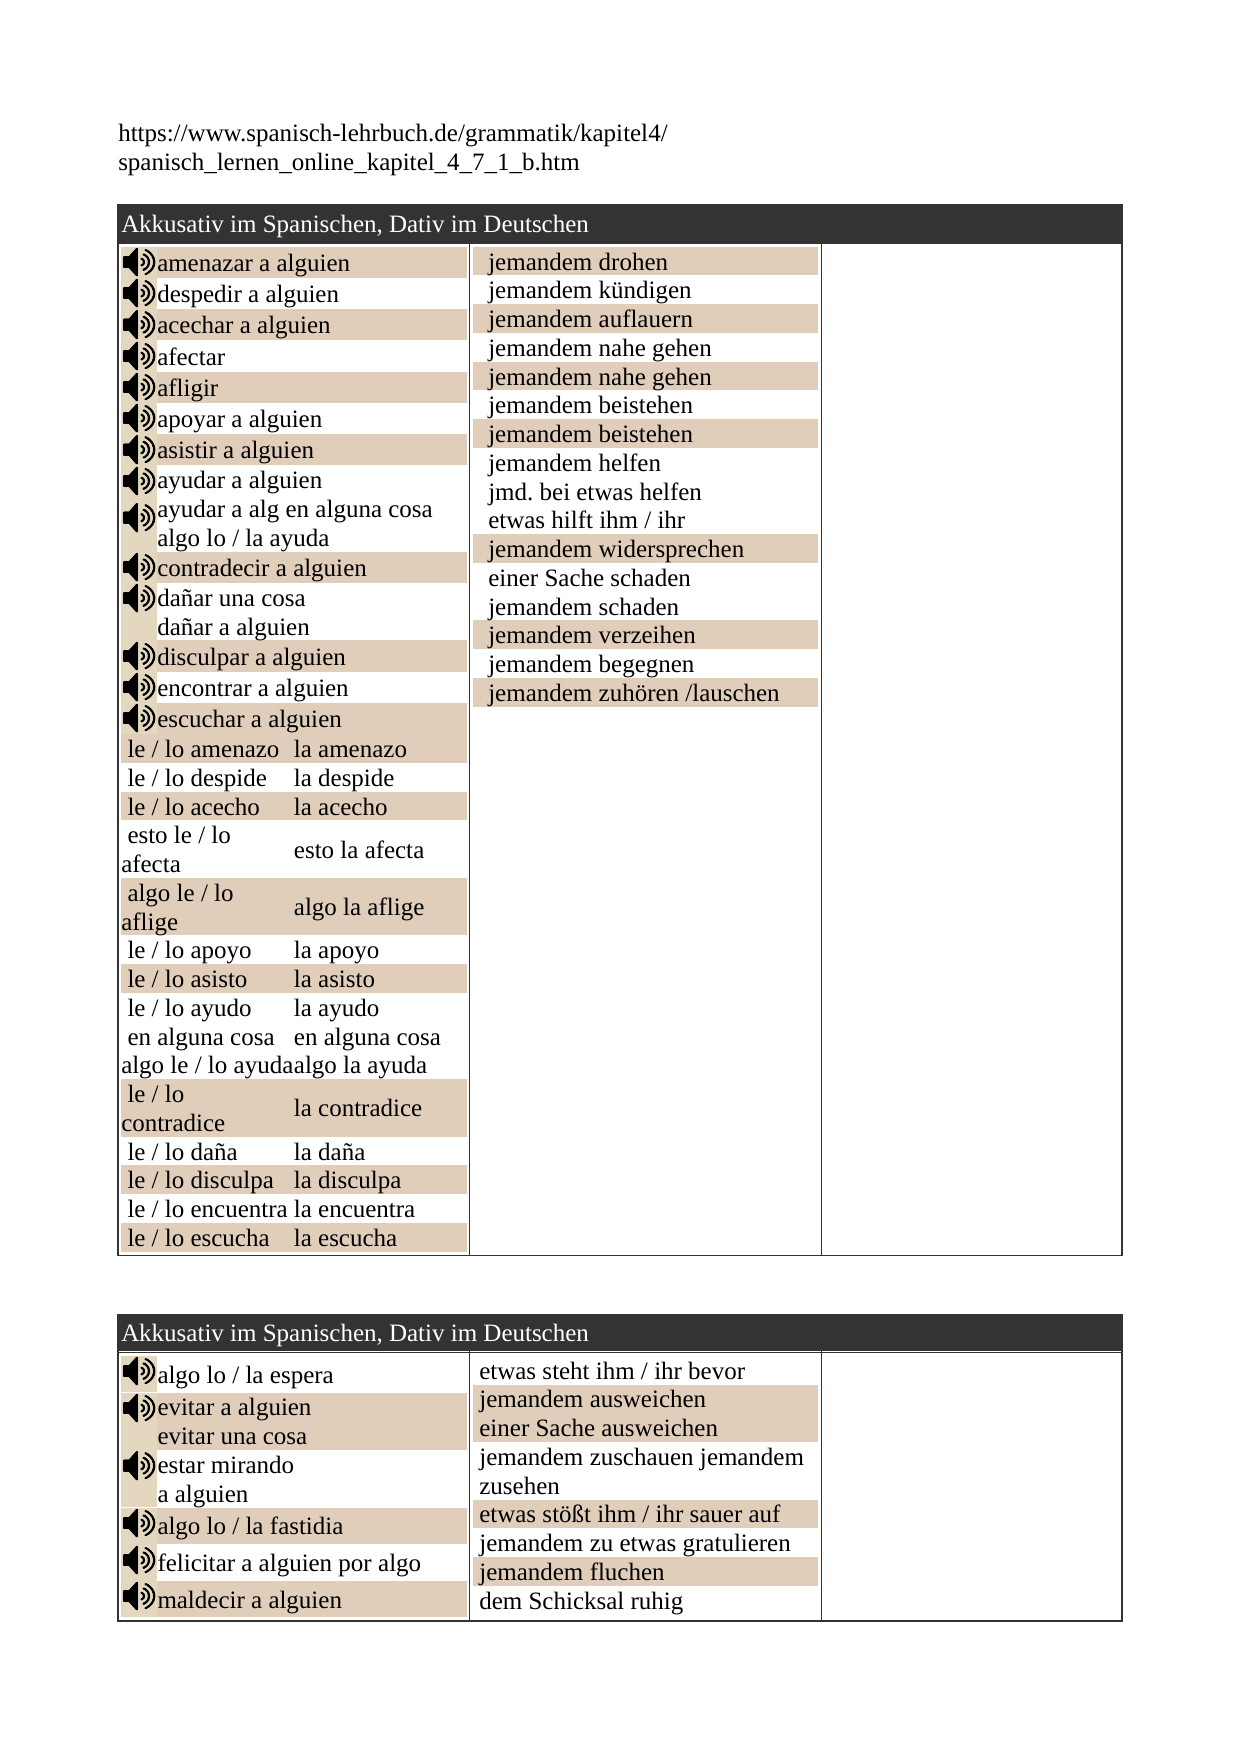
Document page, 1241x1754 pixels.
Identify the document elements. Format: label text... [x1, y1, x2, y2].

table_cell [121, 1576, 157, 1580]
table_header jemandem drohen [488, 247, 818, 275]
table_cell encontrar a alguien [157, 672, 467, 703]
picture [121, 640, 157, 734]
table_cell la daña [294, 1137, 467, 1165]
table_cell [121, 1539, 157, 1544]
picture [121, 1507, 157, 1539]
table_cell [121, 1612, 157, 1617]
table_cell [121, 1424, 157, 1450]
table_cell esto la afecta [294, 820, 467, 878]
picture [121, 1450, 157, 1482]
table_cell le / lo apoyo [121, 935, 294, 964]
table_cell [473, 1586, 479, 1614]
table_cell jemandem ausweichen einer Sache ausweichen [479, 1385, 818, 1442]
table_cell jemandem widersprechen [488, 534, 818, 563]
table_cell algo le / lo aflige [121, 878, 294, 935]
picture [121, 551, 157, 614]
table_cell [473, 1557, 479, 1586]
table_cell [473, 649, 488, 678]
table_header Akkusativ im Spanischen, Dativ im Deutschen [119, 1315, 1121, 1350]
table_cell [473, 1442, 479, 1499]
table_cell afligir [157, 372, 467, 403]
table_cell esto le / lo afecta [121, 820, 294, 878]
table_cell [121, 1482, 157, 1507]
picture [121, 1355, 157, 1387]
table_cell algo lo / la fastidia [157, 1508, 467, 1544]
table_cell einer Sache schaden jemandem schaden [488, 563, 818, 620]
table_cell [473, 390, 488, 419]
table_cell [473, 448, 488, 534]
picture [121, 1544, 157, 1576]
table_cell etwas stößt ihm / ihr sauer auf [479, 1500, 818, 1528]
table_cell la acecho [294, 792, 467, 820]
table_cell le / lo disculpa [121, 1165, 294, 1194]
table_cell le / lo encuentra [121, 1194, 294, 1223]
table_cell le / lo contradice [121, 1079, 294, 1137]
table_cell jemandem auflauern [488, 304, 818, 333]
table_header [822, 244, 1121, 1254]
table_cell [473, 275, 488, 304]
table_cell la despide [294, 763, 467, 792]
table_cell [473, 534, 488, 563]
table_header [473, 247, 488, 259]
table_header [473, 262, 488, 275]
table_header Akkusativ im Spanischen, Dativ im Deutschen [119, 206, 1121, 241]
table_cell ayudar a alguien ayudar a alg en alguna cosa algo lo / la ayuda [157, 465, 467, 552]
table_cell dem Schicksal ruhig [479, 1586, 818, 1614]
table_header [119, 1353, 469, 1620]
table_cell maldecir a alguien [157, 1581, 467, 1617]
table_cell [473, 1385, 479, 1442]
table_cell [121, 614, 157, 640]
table_cell estar mirando a alguien [157, 1450, 467, 1507]
table_header [470, 244, 821, 1254]
table_cell felicitar a alguien por algo [157, 1544, 467, 1581]
table_cell disculpar a alguien [157, 640, 467, 672]
table_cell acechar a alguien [157, 309, 467, 340]
table_cell le / lo ayudo en alguna cosa algo le / lo ayuda [121, 993, 294, 1079]
table_cell [473, 419, 488, 448]
table_cell le / lo acecho [121, 792, 294, 820]
table_cell [473, 1500, 479, 1528]
table_cell jemandem kündigen [488, 275, 818, 304]
table_header la amenazo [294, 734, 467, 763]
table_cell [473, 620, 488, 649]
table_header [822, 1353, 1121, 1620]
table_header [119, 244, 469, 1254]
table_cell jemandem beistehen [488, 419, 818, 448]
table_cell la apoyo [294, 935, 467, 964]
table_cell le / lo asisto [121, 964, 294, 993]
table_cell jemandem begegnen [488, 649, 818, 678]
table_cell jemandem zuhören /lauschen [488, 678, 818, 707]
table_cell [473, 304, 488, 333]
table_cell apoyar a alguien [157, 403, 467, 434]
table_cell despedir a alguien [157, 278, 467, 309]
table_cell le / lo despide [121, 763, 294, 792]
text https://www.spanisch-lehrbuch.de/grammatik/kapitel4/spanisch_lernen_online_kapitel_4_7_1_b.htm [118, 118, 1122, 176]
table_cell [473, 1528, 479, 1557]
table_header etwas steht ihm / ihr bevor [479, 1356, 818, 1384]
table_cell la encuentra [294, 1194, 467, 1223]
table_header [121, 1387, 157, 1392]
table_header le / lo amenazo [121, 734, 294, 763]
table_cell la contradice [294, 1079, 467, 1137]
table_cell jemandem zuschauen jemandem zusehen [479, 1442, 818, 1499]
table_cell dañar una cosa dañar a alguien [157, 583, 467, 640]
table_cell evitar a alguien evitar una cosa [157, 1393, 467, 1450]
table_cell jemandem fluchen [479, 1557, 818, 1586]
table_cell le / lo daña [121, 1137, 294, 1165]
table_cell algo la aflige [294, 878, 467, 935]
table_cell contradecir a alguien [157, 552, 467, 583]
table_cell la escucha [294, 1223, 467, 1252]
table_cell jemandem zu etwas gratulieren [479, 1528, 818, 1557]
table_cell afectar [157, 340, 467, 372]
table_cell jemandem helfen jmd. bei etwas helfen etwas hilft ihm / ihr [488, 448, 818, 534]
picture [121, 1392, 157, 1424]
table_cell [121, 497, 157, 502]
table_cell jemandem verzeihen [488, 620, 818, 649]
table_cell asistir a alguien [157, 434, 467, 465]
picture [121, 502, 157, 534]
table_cell la asisto [294, 964, 467, 993]
table_cell jemandem beistehen [488, 390, 818, 419]
picture [121, 1580, 157, 1612]
table_cell [121, 534, 157, 551]
table_header [470, 1353, 821, 1620]
table_header algo lo / la espera [157, 1356, 467, 1392]
table_cell la disculpa [294, 1165, 467, 1194]
table_cell [473, 678, 488, 707]
table_cell jemandem nahe gehen [488, 333, 818, 362]
table_cell jemandem nahe gehen [488, 362, 818, 390]
table_cell [473, 362, 488, 390]
table_cell [473, 333, 488, 362]
table_cell [473, 563, 488, 620]
table_header [473, 1356, 479, 1384]
picture [121, 246, 157, 497]
table_header amenazar a alguien [157, 247, 467, 278]
table_cell escuchar a alguien [157, 703, 467, 734]
table_cell le / lo escucha [121, 1223, 294, 1252]
table_cell la ayudo en alguna cosa algo la ayuda [294, 993, 467, 1079]
